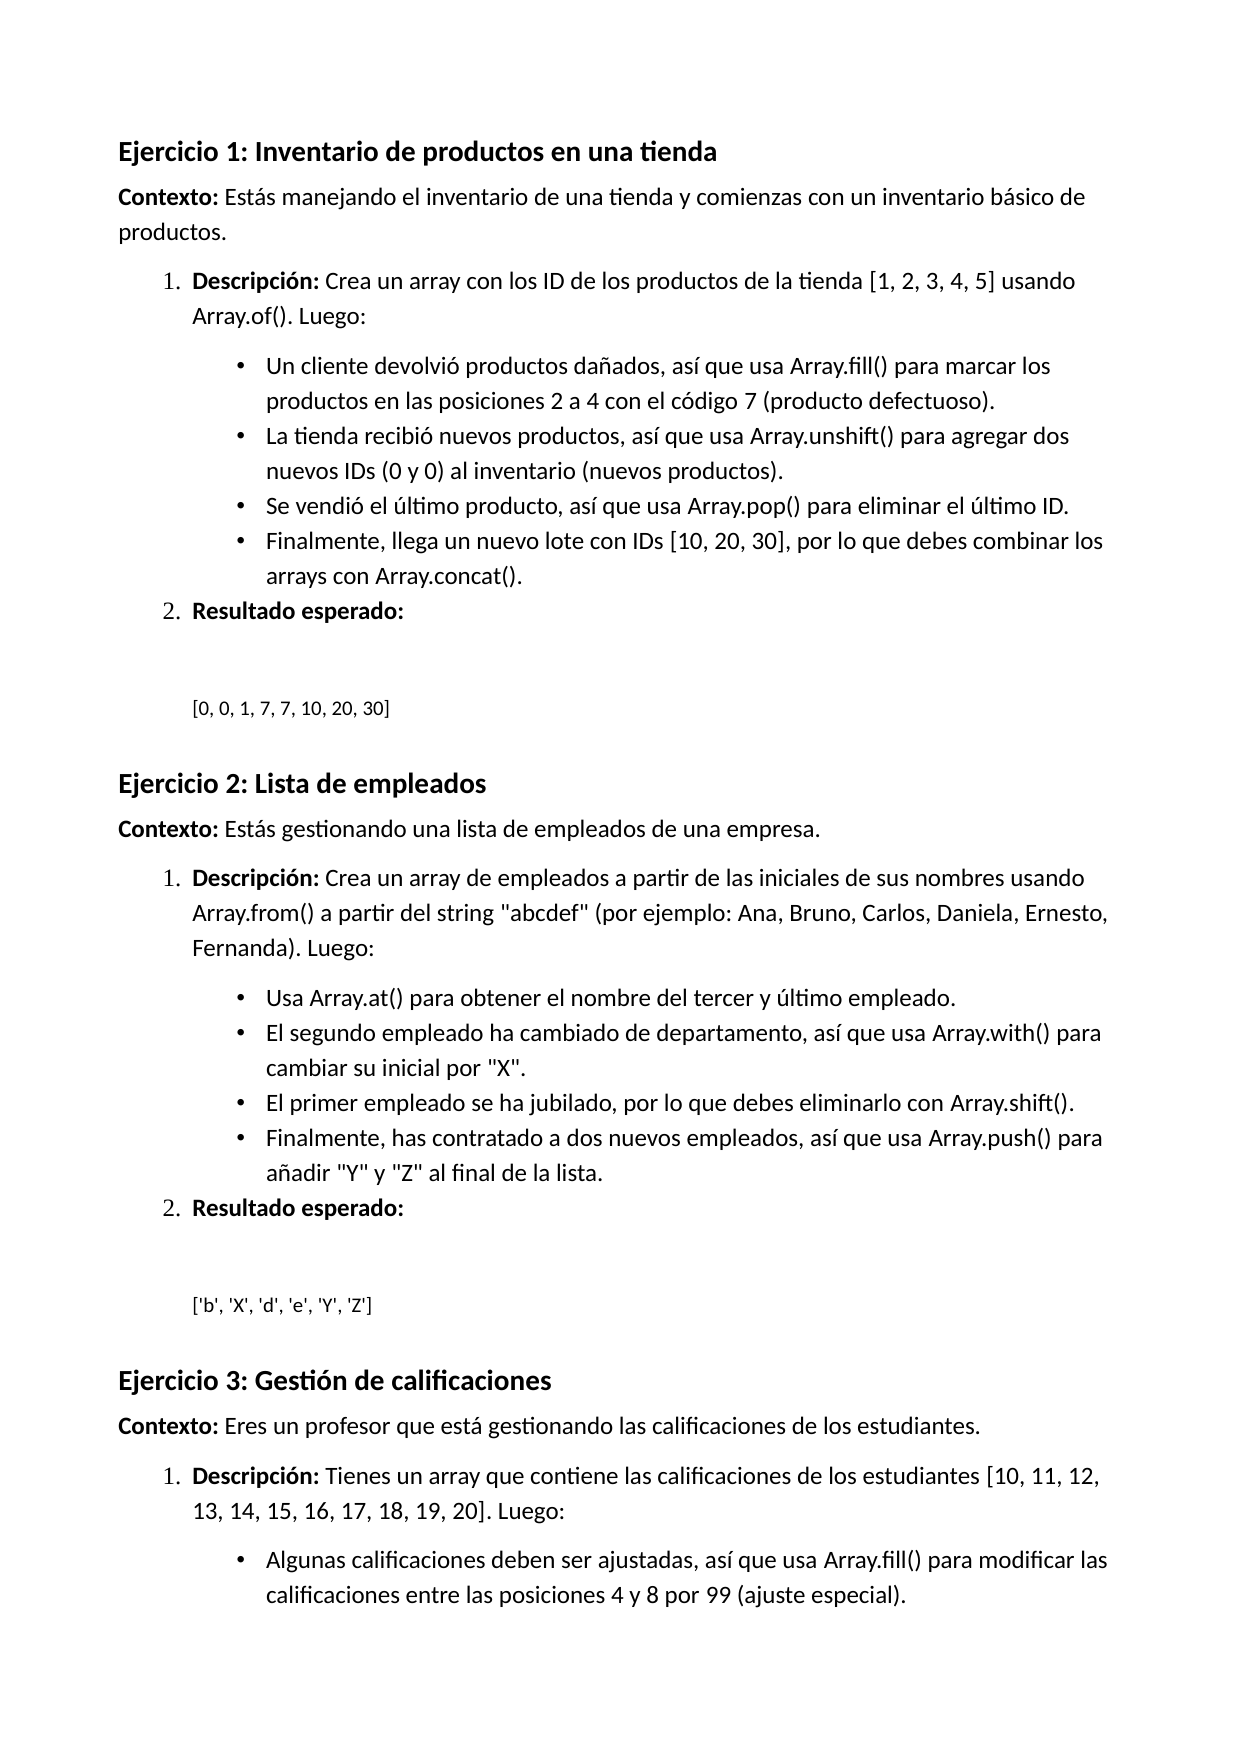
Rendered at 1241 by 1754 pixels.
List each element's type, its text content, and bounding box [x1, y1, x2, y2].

list Usa Array.at() para obtener el nombre del tercer y último empleado. [236, 982, 1122, 1013]
list Resultado esperado: [162, 1192, 1122, 1223]
text Contexto: Estás gestionando una lista de empleados de una empresa. [118, 813, 1122, 843]
list Un cliente devolvió productos dañados, así que usa Array.fill() para marcar los productos en las posiciones 2 a 4 con el código 7 (producto defectuoso). [236, 350, 1122, 416]
list ['b', 'X', 'd', 'e', 'Y', 'Z'] [162, 1293, 1122, 1318]
list Finalmente, llega un nuevo lote con IDs [10, 20, 30], por lo que debes combinar los arrays con Array.concat(). [236, 525, 1122, 591]
subtitle Ejercicio 3: Gestión de calificaciones [118, 1362, 1122, 1398]
text Contexto: Estás manejando el inventario de una tienda y comienzas con un inventario básico de productos. [118, 181, 1122, 246]
list Descripción: Tienes un array que contiene las calificaciones de los estudiantes [10, 11, 12, 13, 14, 15, 16, 17, 18, 19, 20]. Luego: [162, 1460, 1122, 1525]
list Resultado esperado: [162, 595, 1122, 626]
text Contexto: Eres un profesor que está gestionando las calificaciones de los estudiantes. [118, 1410, 1122, 1441]
list Descripción: Crea un array con los ID de los productos de la tienda [1, 2, 3, 4, 5] usando Array.of(). Luego: [162, 265, 1122, 331]
list El segundo empleado ha cambiado de departamento, así que usa Array.with() para cambiar su inicial por "X". [236, 1017, 1122, 1083]
subtitle Ejercicio 2: Lista de empleados [118, 765, 1122, 801]
list La tienda recibió nuevos productos, así que usa Array.unshift() para agregar dos nuevos IDs (0 y 0) al inventario (nuevos productos). [236, 420, 1122, 486]
list Se vendió el último producto, así que usa Array.pop() para eliminar el último ID. [236, 490, 1122, 521]
list [0, 0, 1, 7, 7, 10, 20, 30] [162, 695, 1122, 721]
list Finalmente, has contratado a dos nuevos empleados, así que usa Array.push() para añadir "Y" y "Z" al final de la lista. [236, 1122, 1122, 1188]
list Algunas calificaciones deben ser ajustadas, así que usa Array.fill() para modificar las calificaciones entre las posiciones 4 y 8 por 99 (ajuste especial). [236, 1544, 1122, 1610]
subtitle Ejercicio 1: Inventario de productos en una tienda [118, 133, 1122, 168]
list Descripción: Crea un array de empleados a partir de las iniciales de sus nombres usando Array.from() a partir del string "abcdef" (por ejemplo: Ana, Bruno, Carlos, Daniela, Ernesto, Fernanda). Luego: [162, 863, 1122, 963]
list El primer empleado se ha jubilado, por lo que debes eliminarlo con Array.shift(). [236, 1087, 1122, 1118]
